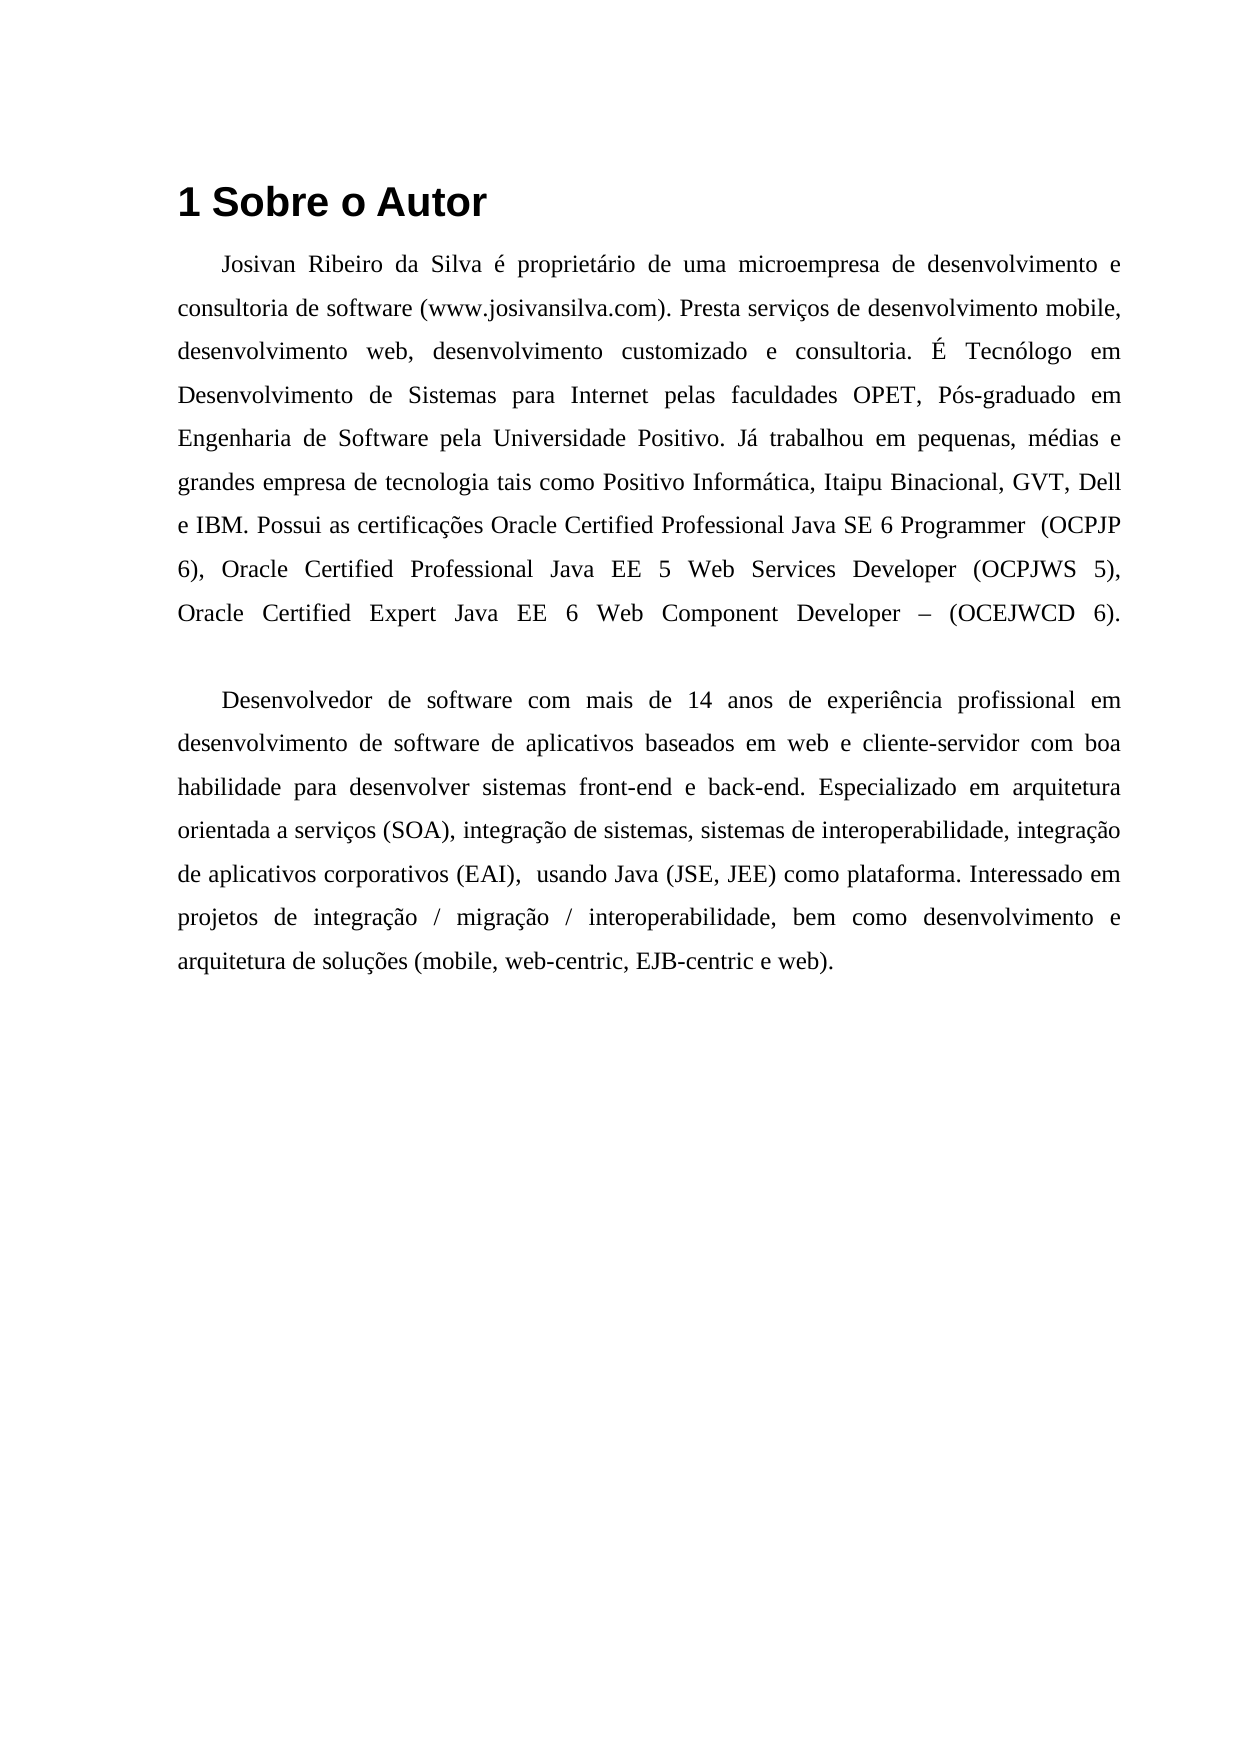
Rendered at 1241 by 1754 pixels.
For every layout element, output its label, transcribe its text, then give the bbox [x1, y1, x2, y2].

text Desenvolvedor de software com mais de 14 anos de experiência profissional em desenvolvimento de software de aplicativos baseados em web e cliente-servidor com boa habilidade para desenvolver sistemas front-end e back-end. Especializado em arquitetura orientada a serviços (SOA), integração de sistemas, sistemas de interoperabilidade, integração de aplicativos corporativos (EAI), usando Java (JSE, JEE) como plataforma. Interessado em projetos de integração / migração / interoperabilidade, bem como desenvolvimento e arquitetura de soluções (mobile, web-centric, EJB-centric e web). [177, 684, 1122, 975]
text Josivan Ribeiro da Silva é proprietário de uma microempresa de desenvolvimento e consultoria de software (www.josivansilva.com). Presta serviços de desenvolvimento mobile, desenvolvimento web, desenvolvimento customizado e consultoria. É Tecnólogo em Desenvolvimento de Sistemas para Internet pelas faculdades OPET, Pós-graduado em Engenharia de Software pela Universidade Positivo. Já trabalhou em pequenas, médias e grandes empresa de tecnologia tais como Positivo Informática, Itaipu Binacional, GVT, Dell e IBM. Possui as certificações Oracle Certified Professional Java SE 6 Programmer (OCPJP 6), Oracle Certified Professional Java EE 5 Web Services Developer (OCPJWS 5), Oracle Certified Expert Java EE 6 Web Component Developer – (OCEJWCD 6). [177, 249, 1122, 670]
subtitle Sobre o Autor [177, 177, 1122, 225]
